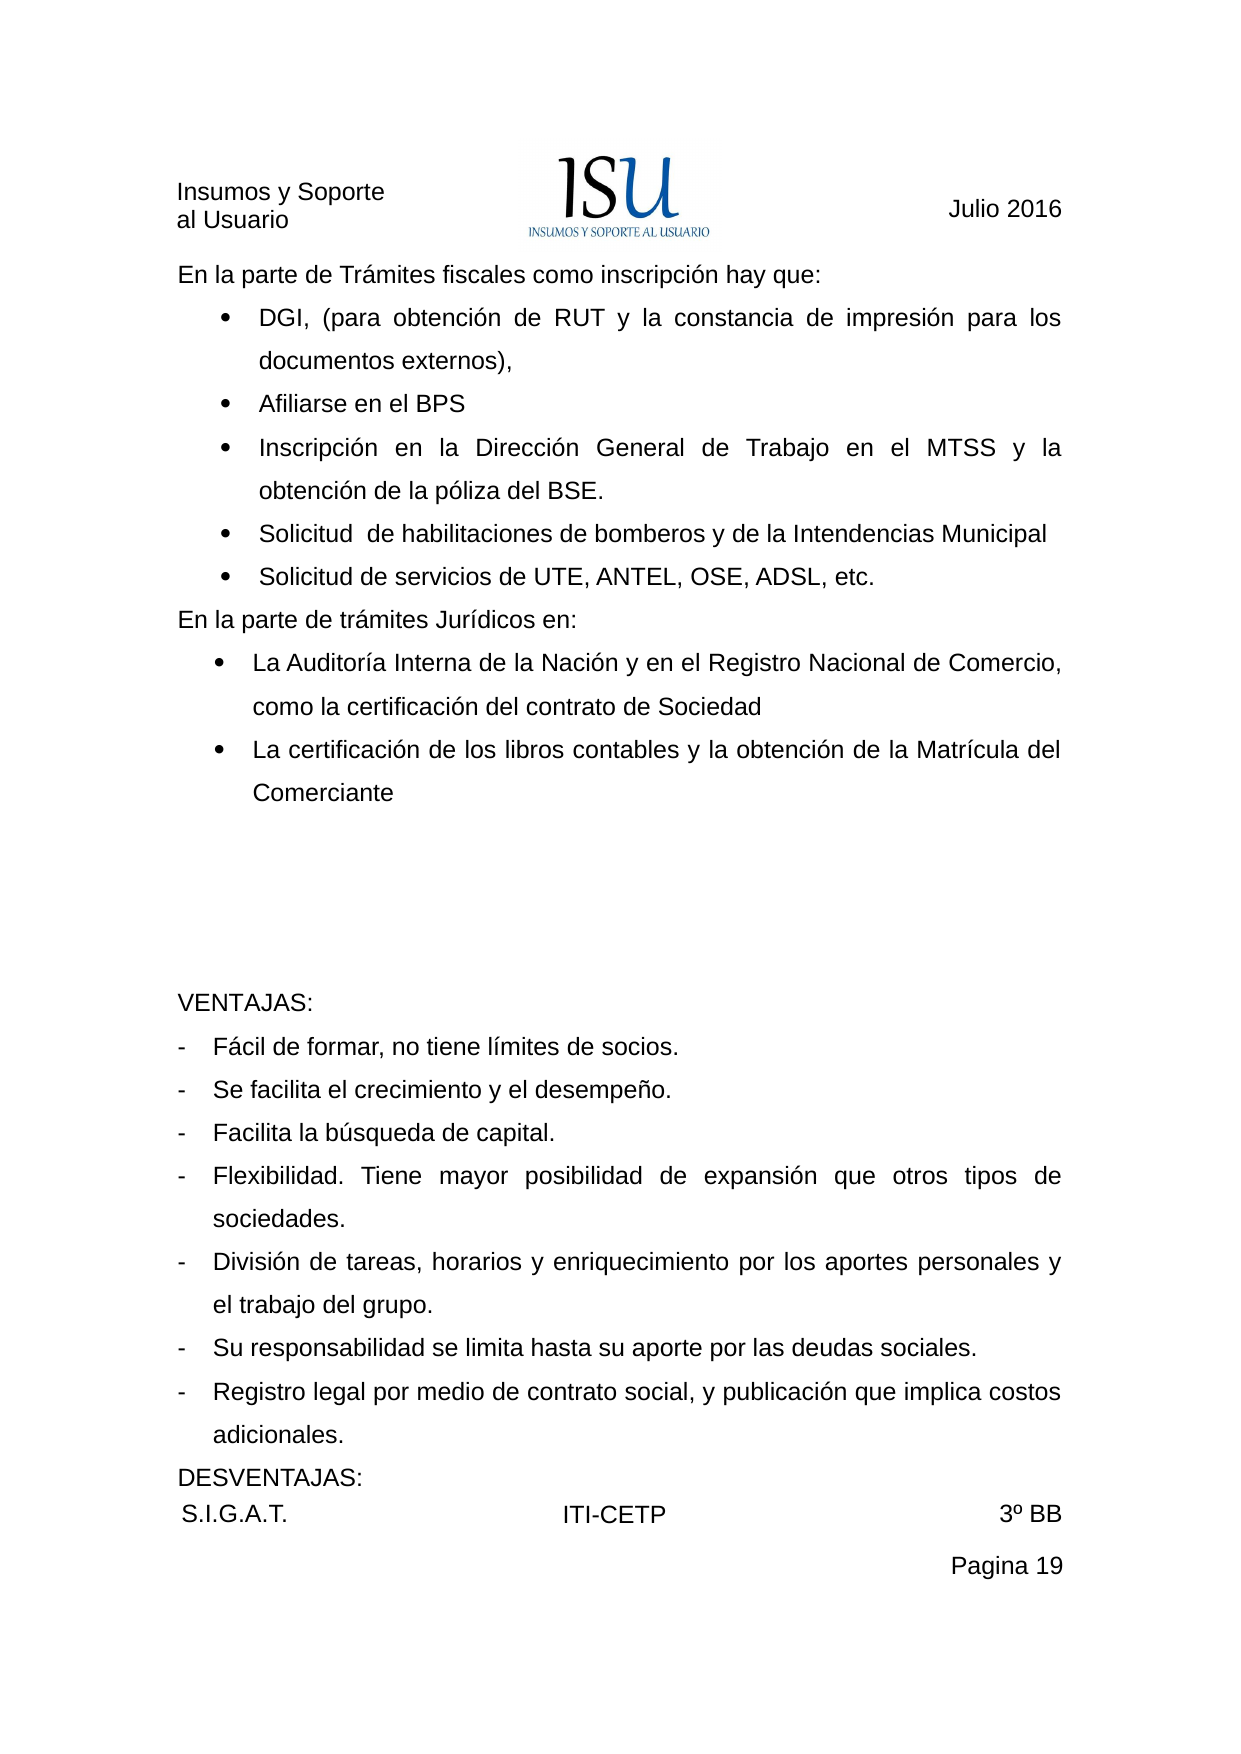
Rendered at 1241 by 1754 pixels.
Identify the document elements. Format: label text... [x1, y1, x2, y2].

list Solicitud de servicios de UTE, ANTEL, OSE, ADSL, etc. [221, 562, 1063, 591]
list Flexibilidad. Tiene mayor posibilidad de expansión que otros tipos de sociedades. [177, 1161, 1063, 1233]
list Registro legal por medio de contrato social, y publicación que implica costos adicionales. [177, 1376, 1063, 1448]
text VENTAJAS: [177, 988, 1063, 1017]
list Solicitud de habilitaciones de bomberos y de la Intendencias Municipal [221, 519, 1063, 548]
text En la parte de Trámites fiscales como inscripción hay que: [177, 260, 1063, 288]
text En la parte de trámites Jurídicos en: [177, 605, 1063, 634]
list La certificación de los libros contables y la obtención de la Matrícula del Comerciante [215, 735, 1063, 807]
picture [517, 138, 723, 252]
list Afiliarse en el BPS [221, 389, 1063, 418]
list Inscripción en la Dirección General de Trabajo en el MTSS y la obtención de la póliza del BSE. [221, 432, 1063, 504]
list Su responsabilidad se limita hasta su aporte por las deudas sociales. [177, 1333, 1063, 1362]
list Se facilita el crecimiento y el desempeño. [177, 1074, 1063, 1103]
list DGI, (para obtención de RUT y la constancia de impresión para los documentos externos), [221, 303, 1063, 375]
list Fácil de formar, no tiene límites de socios. [177, 1031, 1063, 1060]
list Facilita la búsqueda de capital. [177, 1118, 1063, 1146]
text DESVENTAJAS: [177, 1463, 1063, 1491]
list División de tareas, horarios y enriquecimiento por los aportes personales y el trabajo del grupo. [177, 1247, 1063, 1319]
list La Auditoría Interna de la Nación y en el Registro Nacional de Comercio, como la certificación del contrato de Sociedad [215, 648, 1063, 720]
